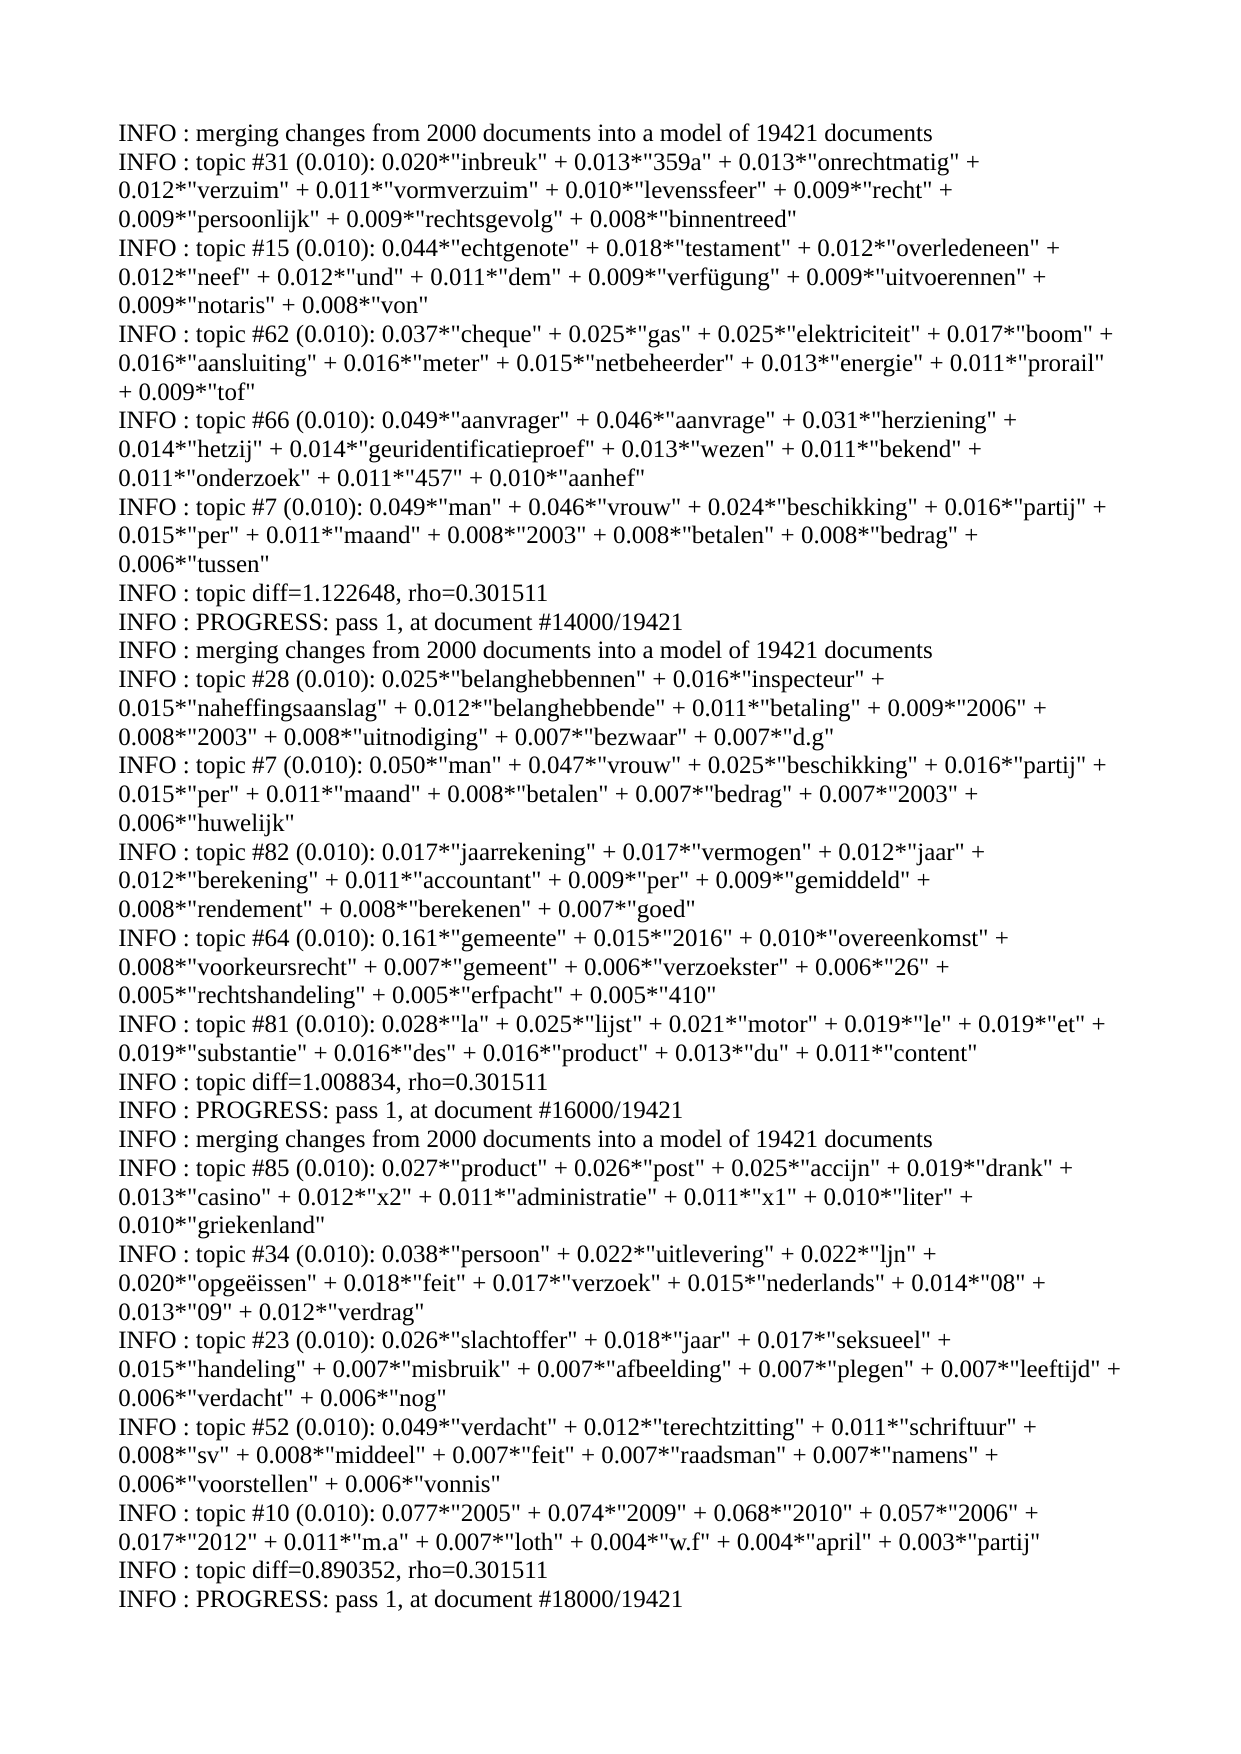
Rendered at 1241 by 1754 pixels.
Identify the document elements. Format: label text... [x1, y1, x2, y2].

text INFO : topic #23 (0.010): 0.026*"slachtoffer" + 0.018*"jaar" + 0.017*"seksueel" + 0.015*"handeling" + 0.007*"misbruik" + 0.007*"afbeelding" + 0.007*"plegen" + 0.007*"leeftijd" + 0.006*"verdacht" + 0.006*"nog" [118, 1326, 1122, 1412]
text INFO : topic #66 (0.010): 0.049*"aanvrager" + 0.046*"aanvrage" + 0.031*"herziening" + 0.014*"hetzij" + 0.014*"geuridentificatieproef" + 0.013*"wezen" + 0.011*"bekend" + 0.011*"onderzoek" + 0.011*"457" + 0.010*"aanhef" [118, 406, 1122, 492]
text INFO : topic #52 (0.010): 0.049*"verdacht" + 0.012*"terechtzitting" + 0.011*"schriftuur" + 0.008*"sv" + 0.008*"middeel" + 0.007*"feit" + 0.007*"raadsman" + 0.007*"namens" + 0.006*"voorstellen" + 0.006*"vonnis" [118, 1412, 1122, 1498]
text INFO : merging changes from 2000 documents into a model of 19421 documents [118, 636, 1122, 664]
text INFO : topic #7 (0.010): 0.050*"man" + 0.047*"vrouw" + 0.025*"beschikking" + 0.016*"partij" + 0.015*"per" + 0.011*"maand" + 0.008*"betalen" + 0.007*"bedrag" + 0.007*"2003" + 0.006*"huwelijk" [118, 751, 1122, 837]
text INFO : topic #28 (0.010): 0.025*"belanghebbennen" + 0.016*"inspecteur" + 0.015*"naheffingsaanslag" + 0.012*"belanghebbende" + 0.011*"betaling" + 0.009*"2006" + 0.008*"2003" + 0.008*"uitnodiging" + 0.007*"bezwaar" + 0.007*"d.g" [118, 664, 1122, 751]
text INFO : topic #85 (0.010): 0.027*"product" + 0.026*"post" + 0.025*"accijn" + 0.019*"drank" + 0.013*"casino" + 0.012*"x2" + 0.011*"administratie" + 0.011*"x1" + 0.010*"liter" + 0.010*"griekenland" [118, 1153, 1122, 1239]
text INFO : PROGRESS: pass 1, at document #14000/19421 [118, 607, 1122, 636]
text INFO : topic #81 (0.010): 0.028*"la" + 0.025*"lijst" + 0.021*"motor" + 0.019*"le" + 0.019*"et" + 0.019*"substantie" + 0.016*"des" + 0.016*"product" + 0.013*"du" + 0.011*"content" [118, 1009, 1122, 1067]
text INFO : topic #82 (0.010): 0.017*"jaarrekening" + 0.017*"vermogen" + 0.012*"jaar" + 0.012*"berekening" + 0.011*"accountant" + 0.009*"per" + 0.009*"gemiddeld" + 0.008*"rendement" + 0.008*"berekenen" + 0.007*"goed" [118, 837, 1122, 923]
text INFO : topic #15 (0.010): 0.044*"echtgenote" + 0.018*"testament" + 0.012*"overledeneen" + 0.012*"neef" + 0.012*"und" + 0.011*"dem" + 0.009*"verfügung" + 0.009*"uitvoerennen" + 0.009*"notaris" + 0.008*"von" [118, 233, 1122, 319]
text INFO : merging changes from 2000 documents into a model of 19421 documents [118, 1124, 1122, 1153]
text INFO : PROGRESS: pass 1, at document #18000/19421 [118, 1584, 1122, 1613]
text INFO : PROGRESS: pass 1, at document #16000/19421 [118, 1096, 1122, 1124]
text INFO : topic #31 (0.010): 0.020*"inbreuk" + 0.013*"359a" + 0.013*"onrechtmatig" + 0.012*"verzuim" + 0.011*"vormverzuim" + 0.010*"levenssfeer" + 0.009*"recht" + 0.009*"persoonlijk" + 0.009*"rechtsgevolg" + 0.008*"binnentreed" [118, 147, 1122, 233]
text INFO : topic #7 (0.010): 0.049*"man" + 0.046*"vrouw" + 0.024*"beschikking" + 0.016*"partij" + 0.015*"per" + 0.011*"maand" + 0.008*"2003" + 0.008*"betalen" + 0.008*"bedrag" + 0.006*"tussen" [118, 492, 1122, 578]
text INFO : topic #34 (0.010): 0.038*"persoon" + 0.022*"uitlevering" + 0.022*"ljn" + 0.020*"opgeëissen" + 0.018*"feit" + 0.017*"verzoek" + 0.015*"nederlands" + 0.014*"08" + 0.013*"09" + 0.012*"verdrag" [118, 1239, 1122, 1326]
text INFO : topic diff=0.890352, rho=0.301511 [118, 1556, 1122, 1584]
text INFO : topic diff=1.008834, rho=0.301511 [118, 1067, 1122, 1096]
text INFO : merging changes from 2000 documents into a model of 19421 documents [118, 118, 1122, 147]
text INFO : topic diff=1.122648, rho=0.301511 [118, 578, 1122, 607]
text INFO : topic #10 (0.010): 0.077*"2005" + 0.074*"2009" + 0.068*"2010" + 0.057*"2006" + 0.017*"2012" + 0.011*"m.a" + 0.007*"loth" + 0.004*"w.f" + 0.004*"april" + 0.003*"partij" [118, 1498, 1122, 1556]
text INFO : topic #62 (0.010): 0.037*"cheque" + 0.025*"gas" + 0.025*"elektriciteit" + 0.017*"boom" + 0.016*"aansluiting" + 0.016*"meter" + 0.015*"netbeheerder" + 0.013*"energie" + 0.011*"prorail" + 0.009*"tof" [118, 319, 1122, 406]
text INFO : topic #64 (0.010): 0.161*"gemeente" + 0.015*"2016" + 0.010*"overeenkomst" + 0.008*"voorkeursrecht" + 0.007*"gemeent" + 0.006*"verzoekster" + 0.006*"26" + 0.005*"rechtshandeling" + 0.005*"erfpacht" + 0.005*"410" [118, 923, 1122, 1009]
